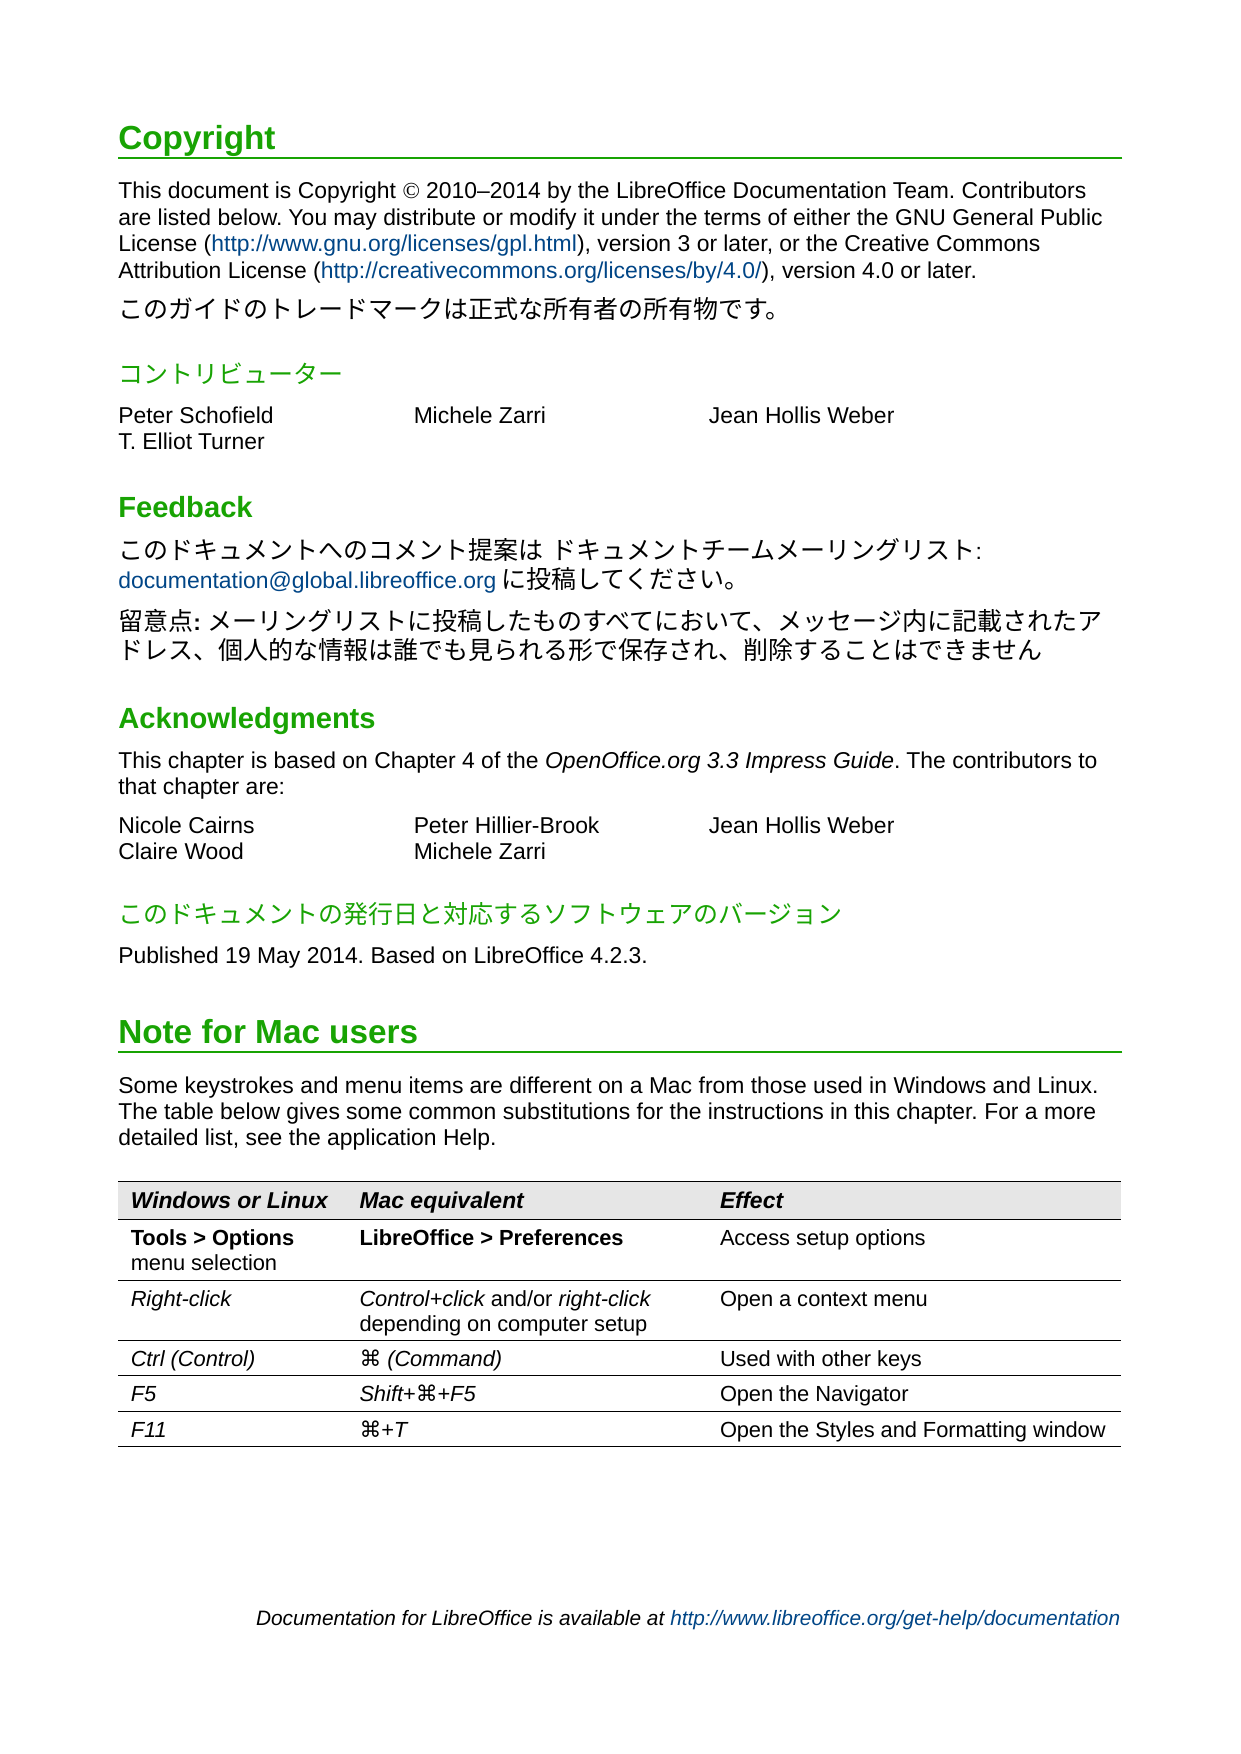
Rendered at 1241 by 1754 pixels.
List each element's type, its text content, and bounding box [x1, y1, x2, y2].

subtitle Note for Mac users [118, 1012, 1122, 1051]
subtitle Acknowledgments [118, 701, 1122, 734]
text このドキュメントへのコメント提案は ドキュメントチームメーリングリスト: documentation@global.libreoffice.orgに投稿してください。 [118, 536, 1122, 594]
table_cell ⌘ (Command) [347, 1341, 707, 1375]
text Peter Schofield Michele Zarri Jean Hollis Weber T. Elliot Turner [118, 402, 1122, 454]
subtitle Copyright [118, 118, 1122, 157]
text Published 19 May 2014. Based on LibreOffice 4.2.3. [118, 942, 1122, 968]
text This document is Copyright © 2010–2014 by the LibreOffice Documentation Team. Contributors are listed below. You may distribute or modify it under the terms of either the GNU General Public License (http://www.gnu.org/licenses/gpl.html), version 3 or later, or the Creative Commons Attribution License (http://creativecommons.org/licenses/by/4.0/), version 4.0 or later. [118, 177, 1122, 283]
table_cell LibreOffice > Preferences [347, 1220, 707, 1280]
table_header Windows or Linux [118, 1182, 347, 1219]
table_cell Tools > Options menu selection [118, 1220, 347, 1280]
table_header Mac equivalent [347, 1182, 707, 1219]
text このガイドのトレードマークは正式な所有者の所有物です。 [118, 296, 1122, 325]
text Nicole Cairns Peter Hillier-Brook Jean Hollis Weber Claire Wood Michele Zarri [118, 812, 1122, 864]
table_cell Open a context menu [707, 1281, 1121, 1340]
table_cell F11 [118, 1412, 347, 1446]
subtitle このドキュメントの発行日と対応するソフトウェアのバージョン [118, 900, 1122, 929]
table_cell Open the Styles and Formatting window [707, 1412, 1121, 1446]
table_cell Ctrl (Control) [118, 1341, 347, 1375]
table_cell Open the Navigator [707, 1376, 1121, 1411]
text This chapter is based on Chapter 4 of the OpenOffice.org 3.3 Impress Guide. The contributors to that chapter are: [118, 747, 1122, 799]
table_cell Right-click [118, 1281, 347, 1340]
table_header Effect [707, 1182, 1121, 1219]
subtitle コントリビューター [118, 360, 1122, 389]
text 留意点: メーリングリストに投稿したものすべてにおいて、メッセージ内に記載されたアドレス、個人的な情報は誰でも見られる形で保存され、削除することはできません [118, 607, 1122, 665]
table_cell Control+click and/or right-click depending on computer setup [347, 1281, 707, 1340]
text Some keystrokes and menu items are different on a Mac from those used in Windows and Linux. The table below gives some common substitutions for the instructions in this chapter. For a more detailed list, see the application Help. [118, 1072, 1122, 1151]
table_cell ⌘+T [347, 1412, 707, 1446]
table_cell Used with other keys [707, 1341, 1121, 1375]
table_cell Shift+⌘+F5 [347, 1376, 707, 1411]
table_cell F5 [118, 1376, 347, 1411]
subtitle Feedback [118, 490, 1122, 523]
table_cell Access setup options [707, 1220, 1121, 1280]
